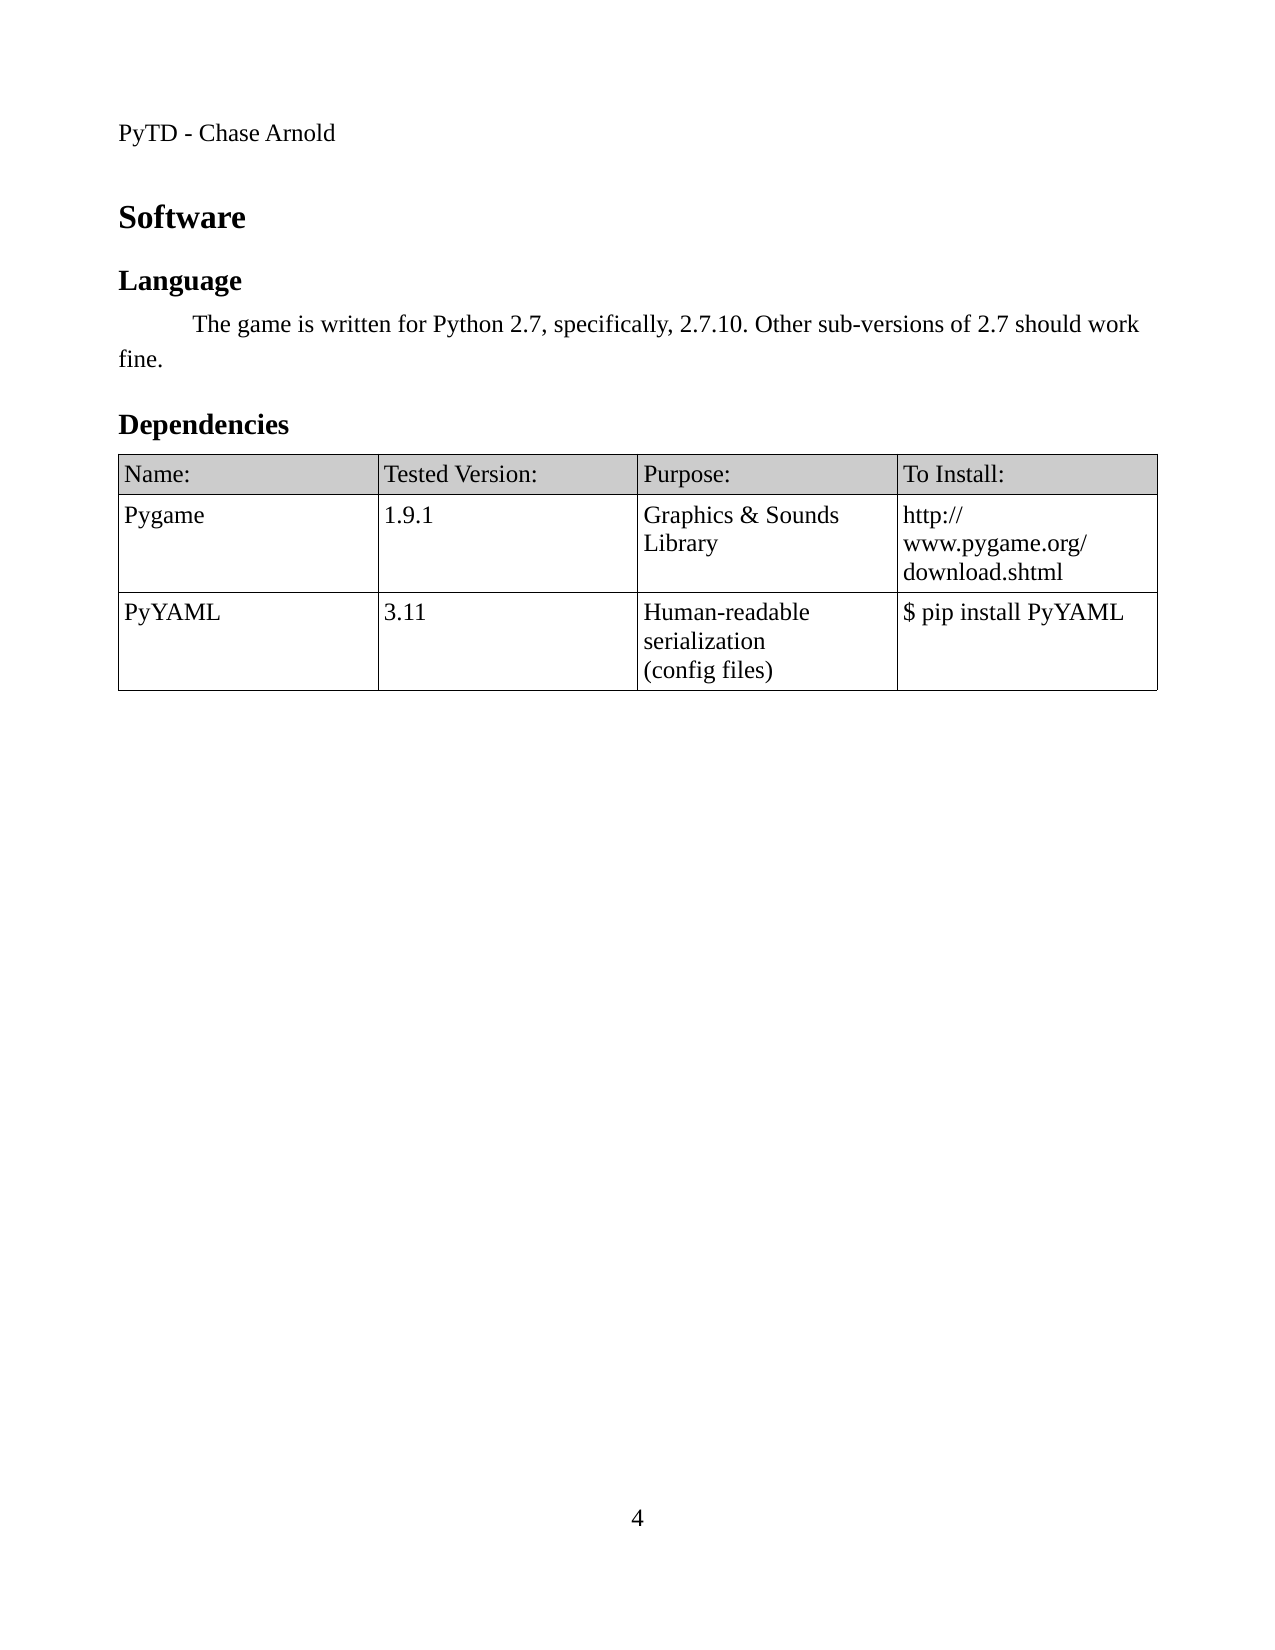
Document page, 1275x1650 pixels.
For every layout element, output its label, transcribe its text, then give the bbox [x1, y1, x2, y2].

subtitle Software [118, 197, 1157, 236]
table_cell Human-readable serialization (config files) [638, 593, 897, 689]
table_cell 3.11 [379, 593, 637, 689]
subtitle Language [118, 263, 1157, 297]
text The game is written for Python 2.7, specifically, 2.7.10. Other sub-versions of 2.7 should work fine. [118, 309, 1157, 372]
table_header To Install: [898, 455, 1157, 494]
table_header Purpose: [638, 455, 897, 494]
table_cell Graphics & Sounds Library [638, 495, 897, 592]
table_cell PyYAML [119, 593, 378, 689]
table_cell Pygame [119, 495, 378, 592]
table_cell http://www.pygame.org/download.shtml [898, 495, 1157, 592]
subtitle Dependencies [118, 407, 1157, 441]
table_header Name: [119, 455, 378, 494]
table_header Tested Version: [379, 455, 637, 494]
table_cell 1.9.1 [379, 495, 637, 592]
table_cell $ pip install PyYAML [898, 593, 1157, 689]
